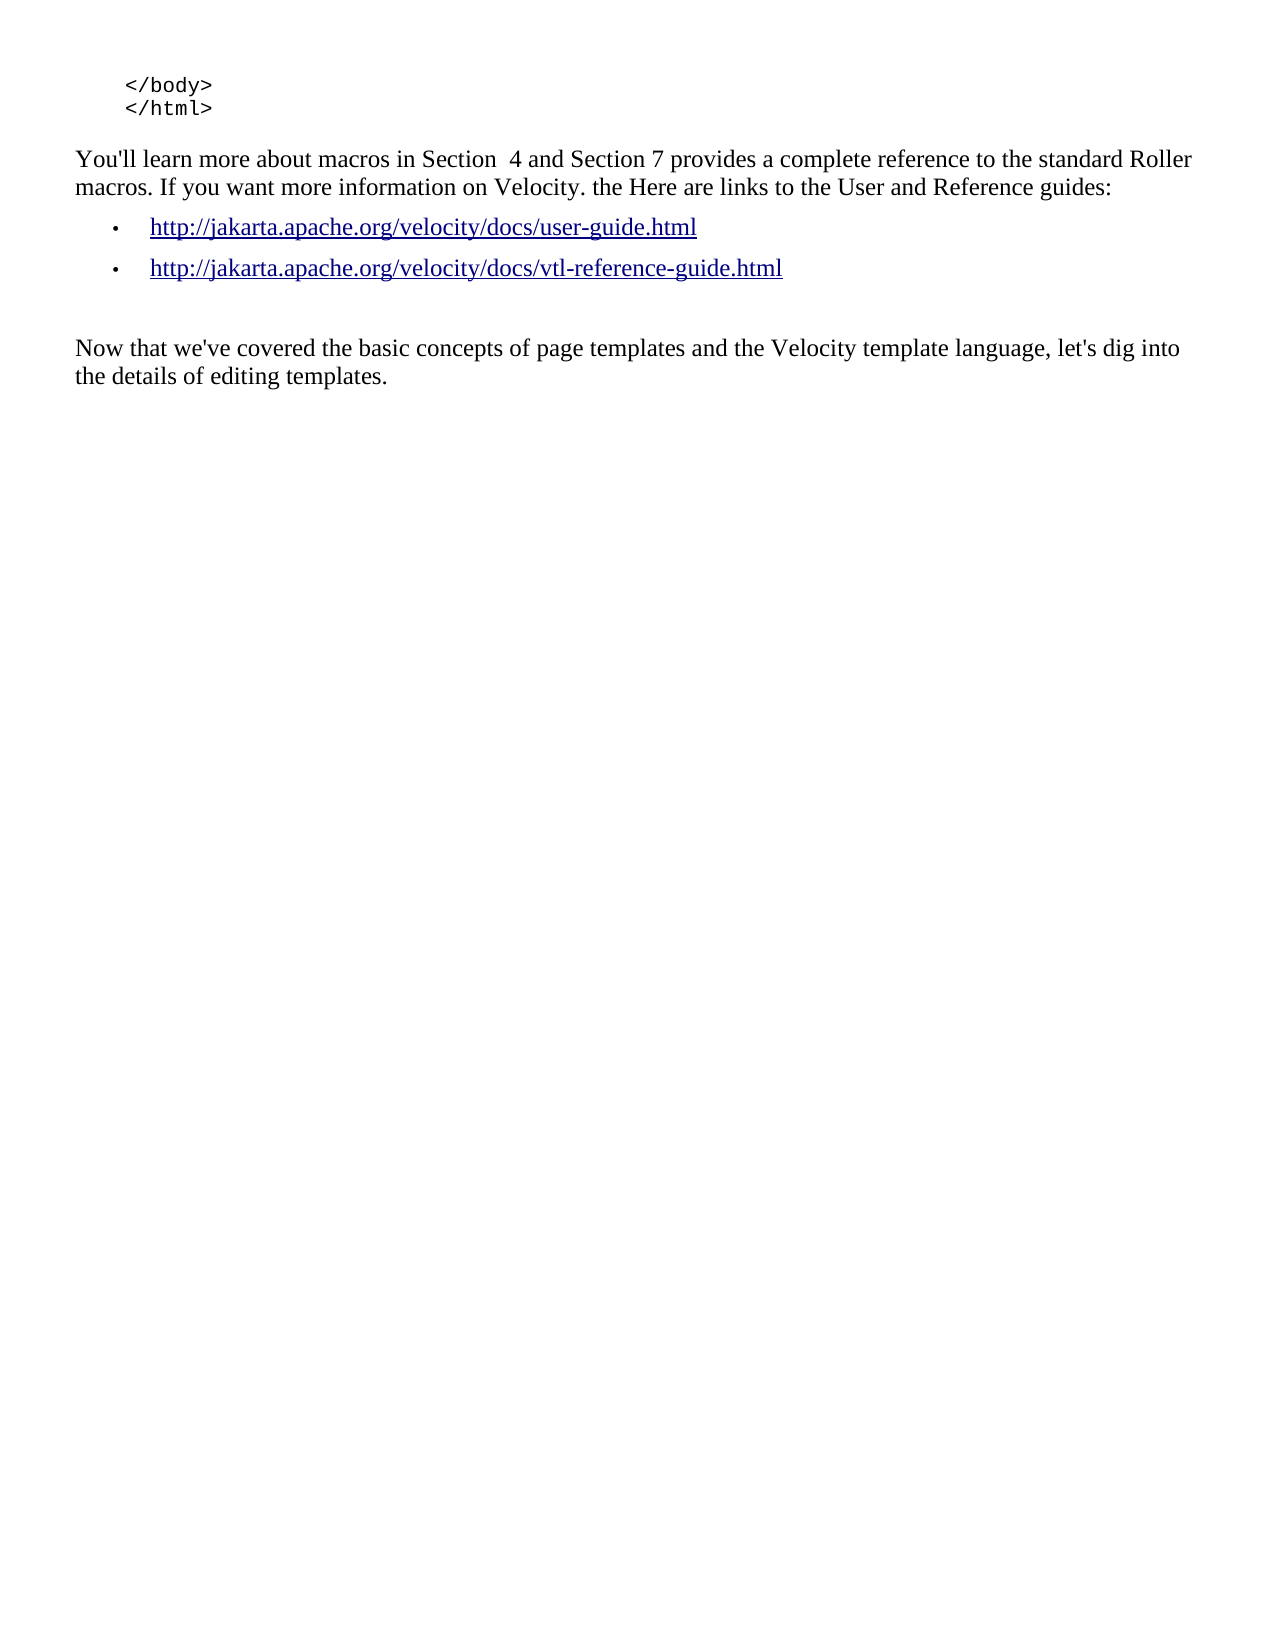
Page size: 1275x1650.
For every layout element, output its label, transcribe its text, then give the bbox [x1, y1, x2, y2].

text </body> [75, 75, 1200, 98]
list http://jakarta.apache.org/velocity/docs/user-guide.html [112, 213, 1200, 241]
text </html> [75, 98, 1200, 122]
text You'll learn more about macros in Section 4 and Section 7 provides a complete reference to the standard Roller macros. If you want more information on Velocity. the Here are links to the User and Reference guides: [75, 146, 1200, 201]
text Now that we've covered the basic concepts of page templates and the Velocity template language, let's dig into the details of editing templates. [75, 334, 1200, 389]
list http://jakarta.apache.org/velocity/docs/vtl-reference-guide.html [112, 254, 1200, 281]
